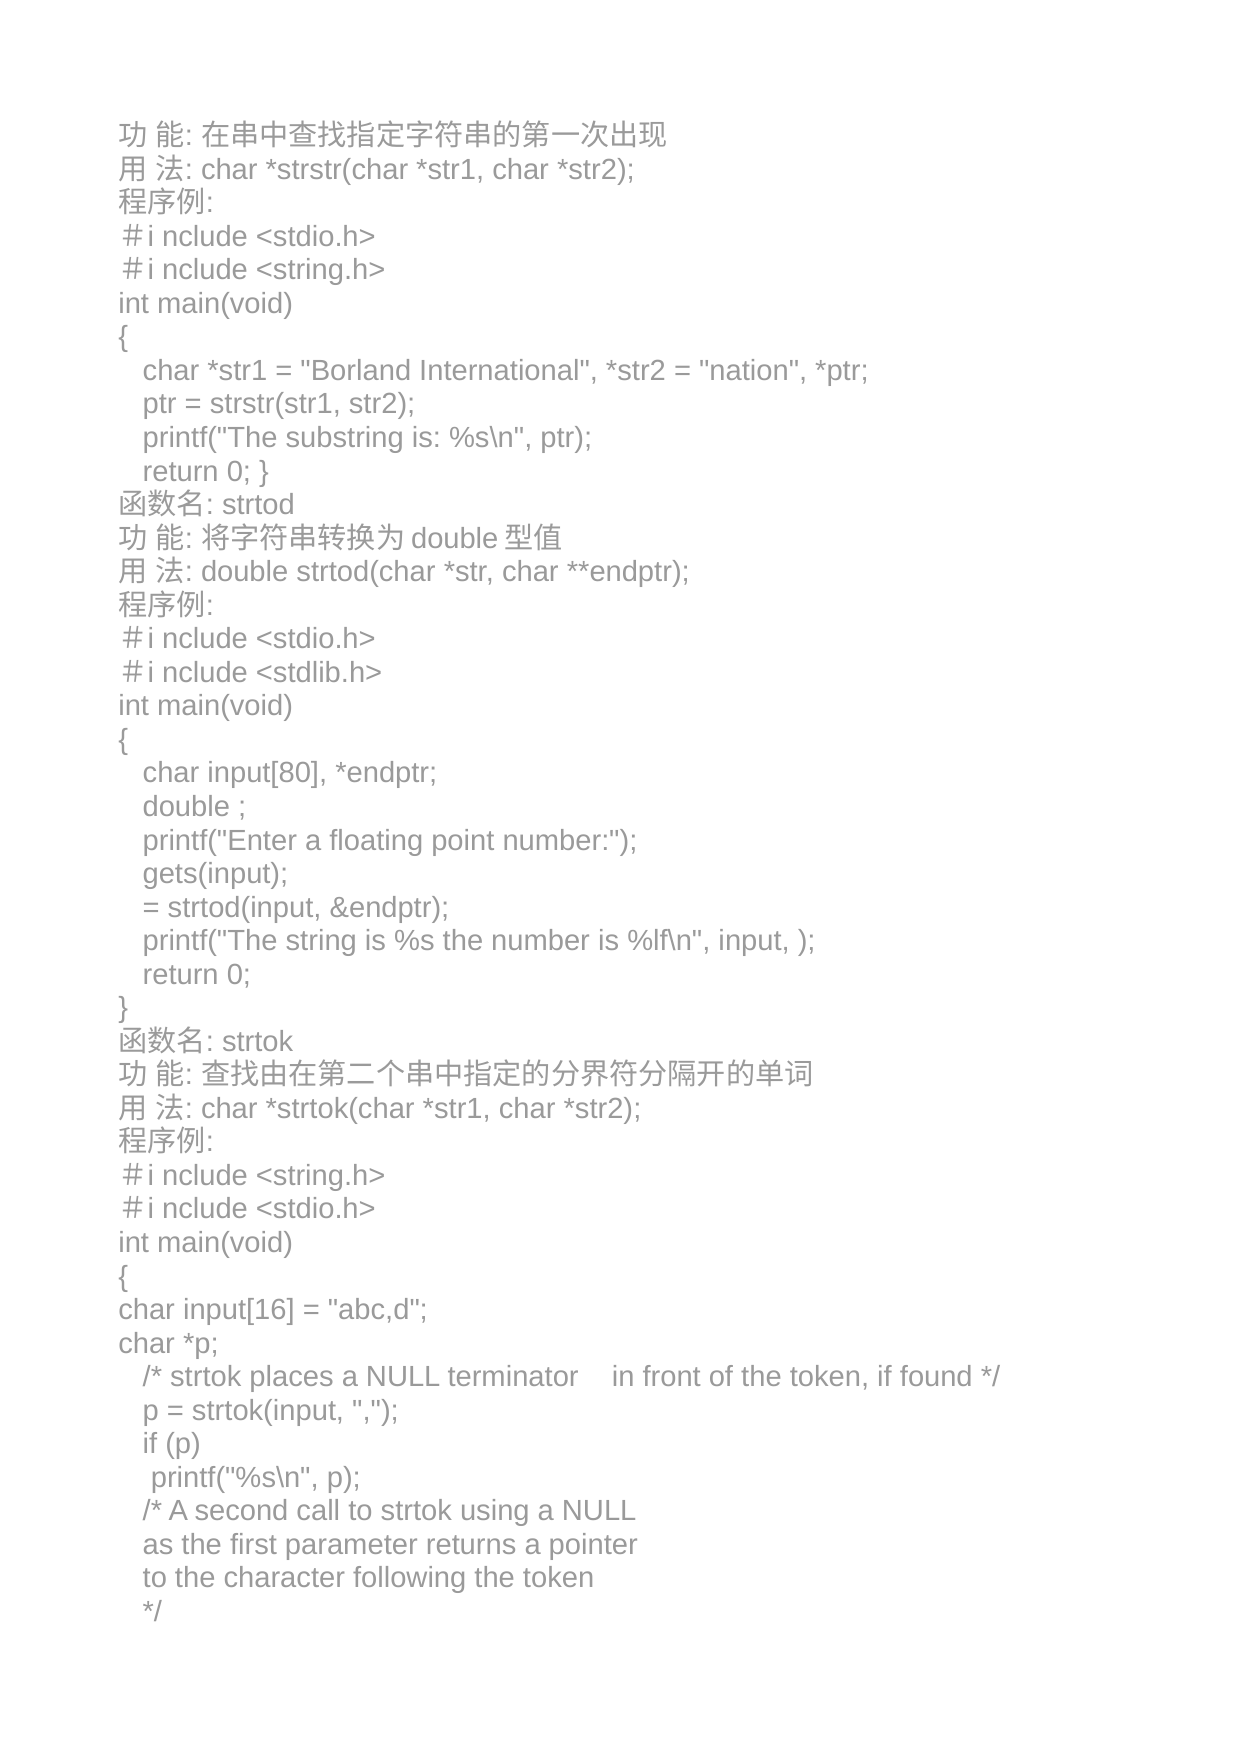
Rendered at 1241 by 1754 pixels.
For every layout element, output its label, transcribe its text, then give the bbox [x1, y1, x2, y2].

text 功 能: 在串中查找指定字符串的第一次出现 用 法: char *strstr(char *str1, char *str2); 程序例: ＃i nclude <stdio.h> ＃i nclude <string.h> int main(void) { char *str1 = "Borland International", *str2 = "nation", *ptr; ptr = strstr(str1, str2); printf("The substring is: %s\n", ptr); return 0; } 函数名: strtod 功 能: 将字符串转换为double型值 用 法: double strtod(char *str, char **endptr); 程序例: ＃i nclude <stdio.h> ＃i nclude <stdlib.h> int main(void) { char input[80], *endptr; double ; printf("Enter a floating point number:"); gets(input); = strtod(input, &endptr); printf("The string is %s the number is %lf\n", input, ); return 0; } 函数名: strtok 功 能: 查找由在第二个串中指定的分界符分隔开的单词 用 法: char *strtok(char *str1, char *str2); 程序例: ＃i nclude <string.h> ＃i nclude <stdio.h> int main(void) { char input[16] = "abc,d"; char *p; /* strtok places a NULL terminator in front of the token, if found */ p = strtok(input, ","); if (p) printf("%s\n", p); /* A second call to strtok using a NULL as the first parameter returns a pointer to the character following the token */ [118, 118, 1122, 1627]
